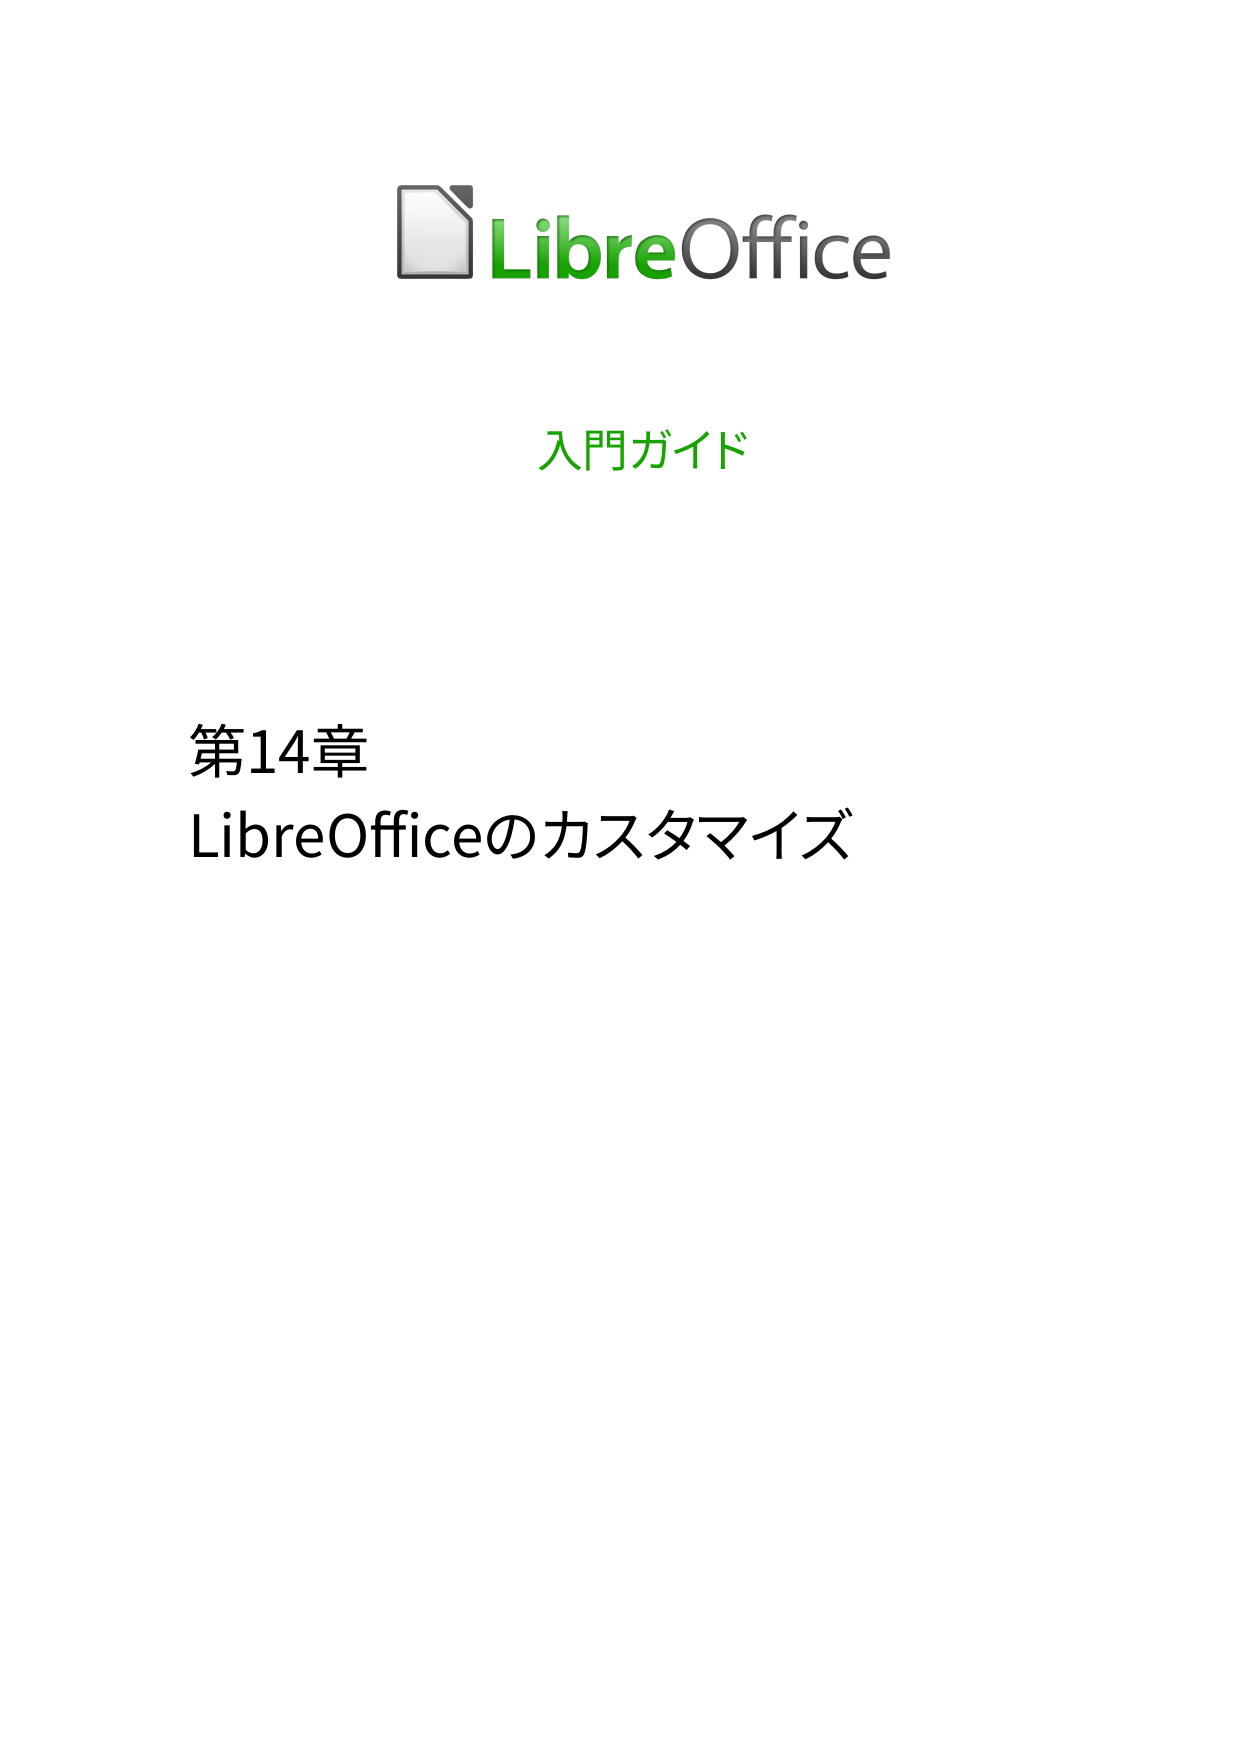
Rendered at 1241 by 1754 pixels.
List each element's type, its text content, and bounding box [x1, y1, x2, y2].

text 入門ガイド [188, 414, 1098, 480]
picture [392, 181, 893, 286]
title 第14章 LibreOfficeのカスタマイズ [188, 705, 1098, 959]
